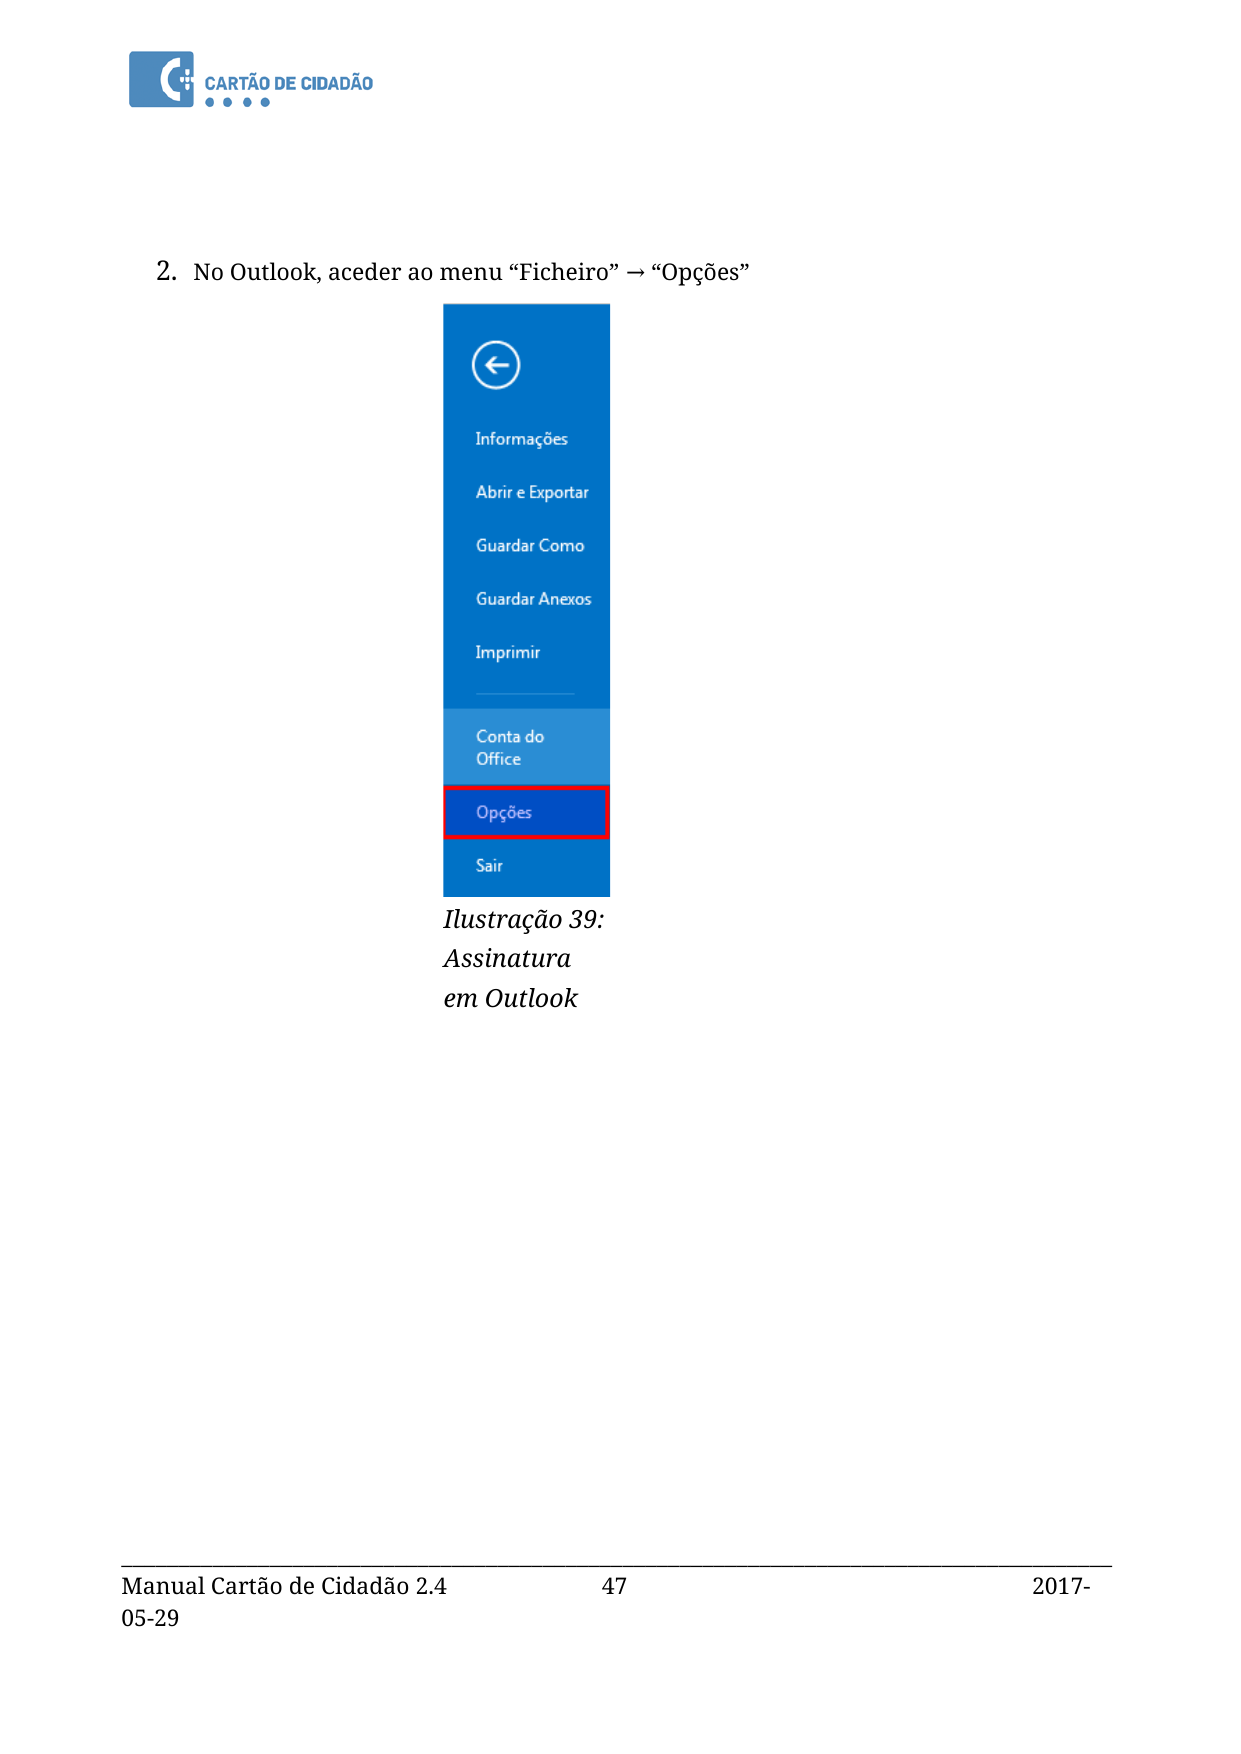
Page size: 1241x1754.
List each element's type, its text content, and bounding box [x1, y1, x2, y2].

text Ilustração 39: Assinatura em Outlook [443, 897, 610, 1014]
picture [127, 45, 420, 115]
list No Outlook, aceder ao menu “Ficheiro” → “Opções” [156, 251, 1122, 288]
picture [443, 303, 611, 897]
